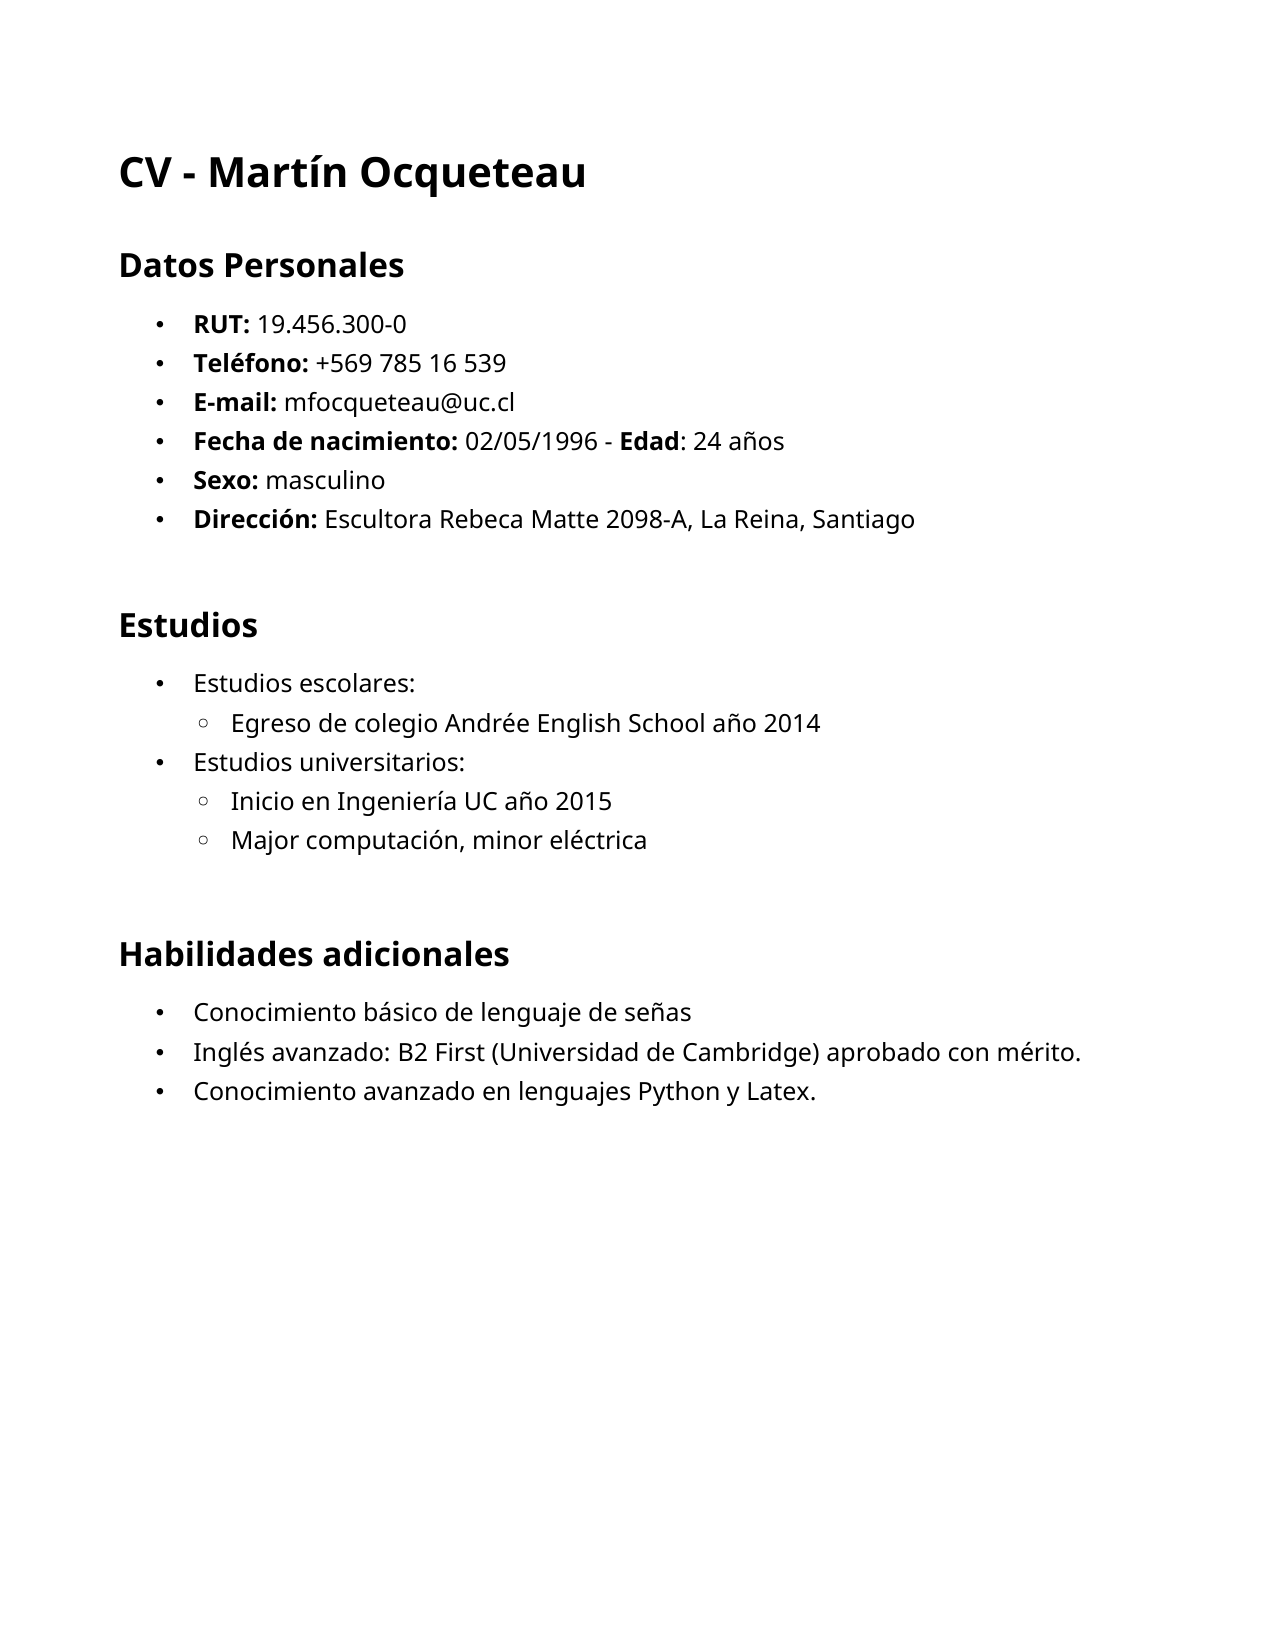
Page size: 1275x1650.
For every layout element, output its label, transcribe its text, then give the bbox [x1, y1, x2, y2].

list Conocimiento avanzado en lenguajes Python y Latex. [156, 1073, 1157, 1107]
list Inicio en Ingeniería UC año 2015 [193, 783, 1157, 818]
list Teléfono: +569 785 16 539 [156, 346, 1157, 379]
subtitle Habilidades adicionales [118, 930, 1157, 976]
list E-mail: mfocqueteau@uc.cl [156, 385, 1157, 419]
subtitle CV - Martín Ocqueteau [118, 143, 1157, 200]
list Inglés avanzado: B2 First (Universidad de Cambridge) aprobado con mérito. [156, 1034, 1157, 1068]
list Fecha de nacimiento: 02/05/1996 - Edad: 24 años [156, 424, 1157, 458]
list Dirección: Escultora Rebeca Matte 2098-A, La Reina, Santiago [156, 502, 1157, 536]
list Sexo: masculino [156, 463, 1157, 497]
subtitle Datos Personales [118, 242, 1157, 287]
list Major computación, minor eléctrica [193, 823, 1157, 857]
list RUT: 19.456.300-0 [156, 306, 1157, 340]
list Conocimiento básico de lenguaje de señas [156, 995, 1157, 1029]
list Egreso de colegio Andrée English School año 2014 [193, 705, 1157, 739]
list Estudios universitarios: [156, 744, 1157, 778]
subtitle Estudios [118, 601, 1157, 647]
list Estudios escolares: [156, 666, 1157, 700]
